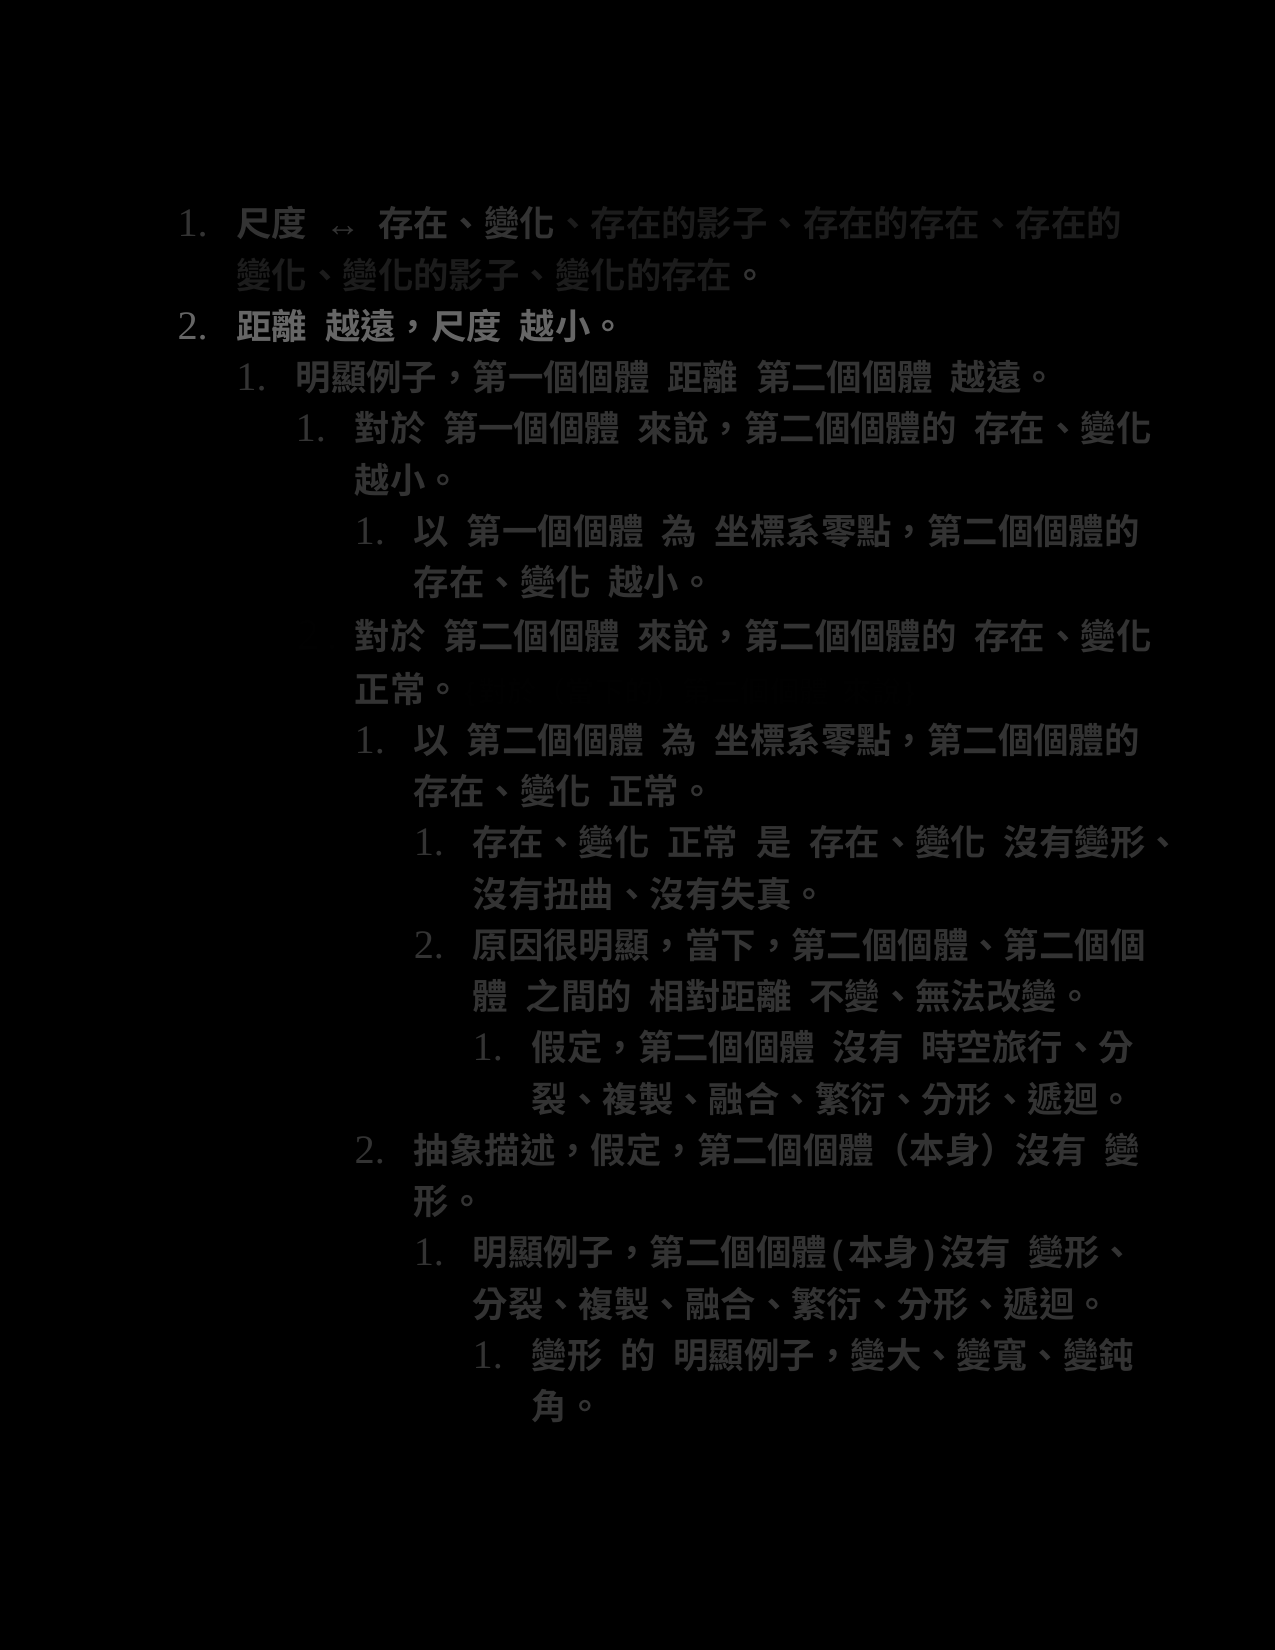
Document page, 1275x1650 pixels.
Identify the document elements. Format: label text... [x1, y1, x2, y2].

list 抽象描述，假定，第二個個體（本身）沒有 變形。 [354, 1122, 1157, 1225]
list 以 第二個個體 為 坐標系零點，第二個個體的 存在、變化 正常。 [354, 712, 1157, 815]
list 存在、變化 正常 是 存在、變化 沒有變形、沒有扭曲、沒有失真。 [413, 815, 1157, 917]
list 距離 越遠，尺度 越小。 [177, 298, 1157, 349]
list 對於 第一個個體 來說，第二個個體的 存在、變化 越小。 [295, 401, 1157, 503]
list 明顯例子，第一個個體 距離 第二個個體 越遠。 [236, 349, 1157, 401]
list 變形 的 明顯例子，變大、變寬、變鈍角。 [472, 1327, 1157, 1430]
list 原因很明顯，當下，第二個個體、第二個個體 之間的 相對距離 不變、無法改變。 [413, 917, 1157, 1020]
list 假定，第二個個體 沒有 時空旅行、分裂、複製、融合、繁衍、分形、遞迴。 [472, 1020, 1157, 1122]
list 尺度 ↔ 存在、變化、存在的影子、存在的存在、存在的變化、變化的影子、變化的存在。 [177, 196, 1157, 298]
list 明顯例子，第二個個體(本身)沒有 變形、分裂、複製、融合、繁衍、分形、遞迴。 [413, 1225, 1157, 1327]
list 以 第一個個體 為 坐標系零點，第二個個體的 存在、變化 越小。 [354, 503, 1157, 606]
list 對於 第二個個體 來說，第二個個體的 存在、變化 正常。{對於（當下的）第二個個體 來說} [295, 606, 1157, 712]
